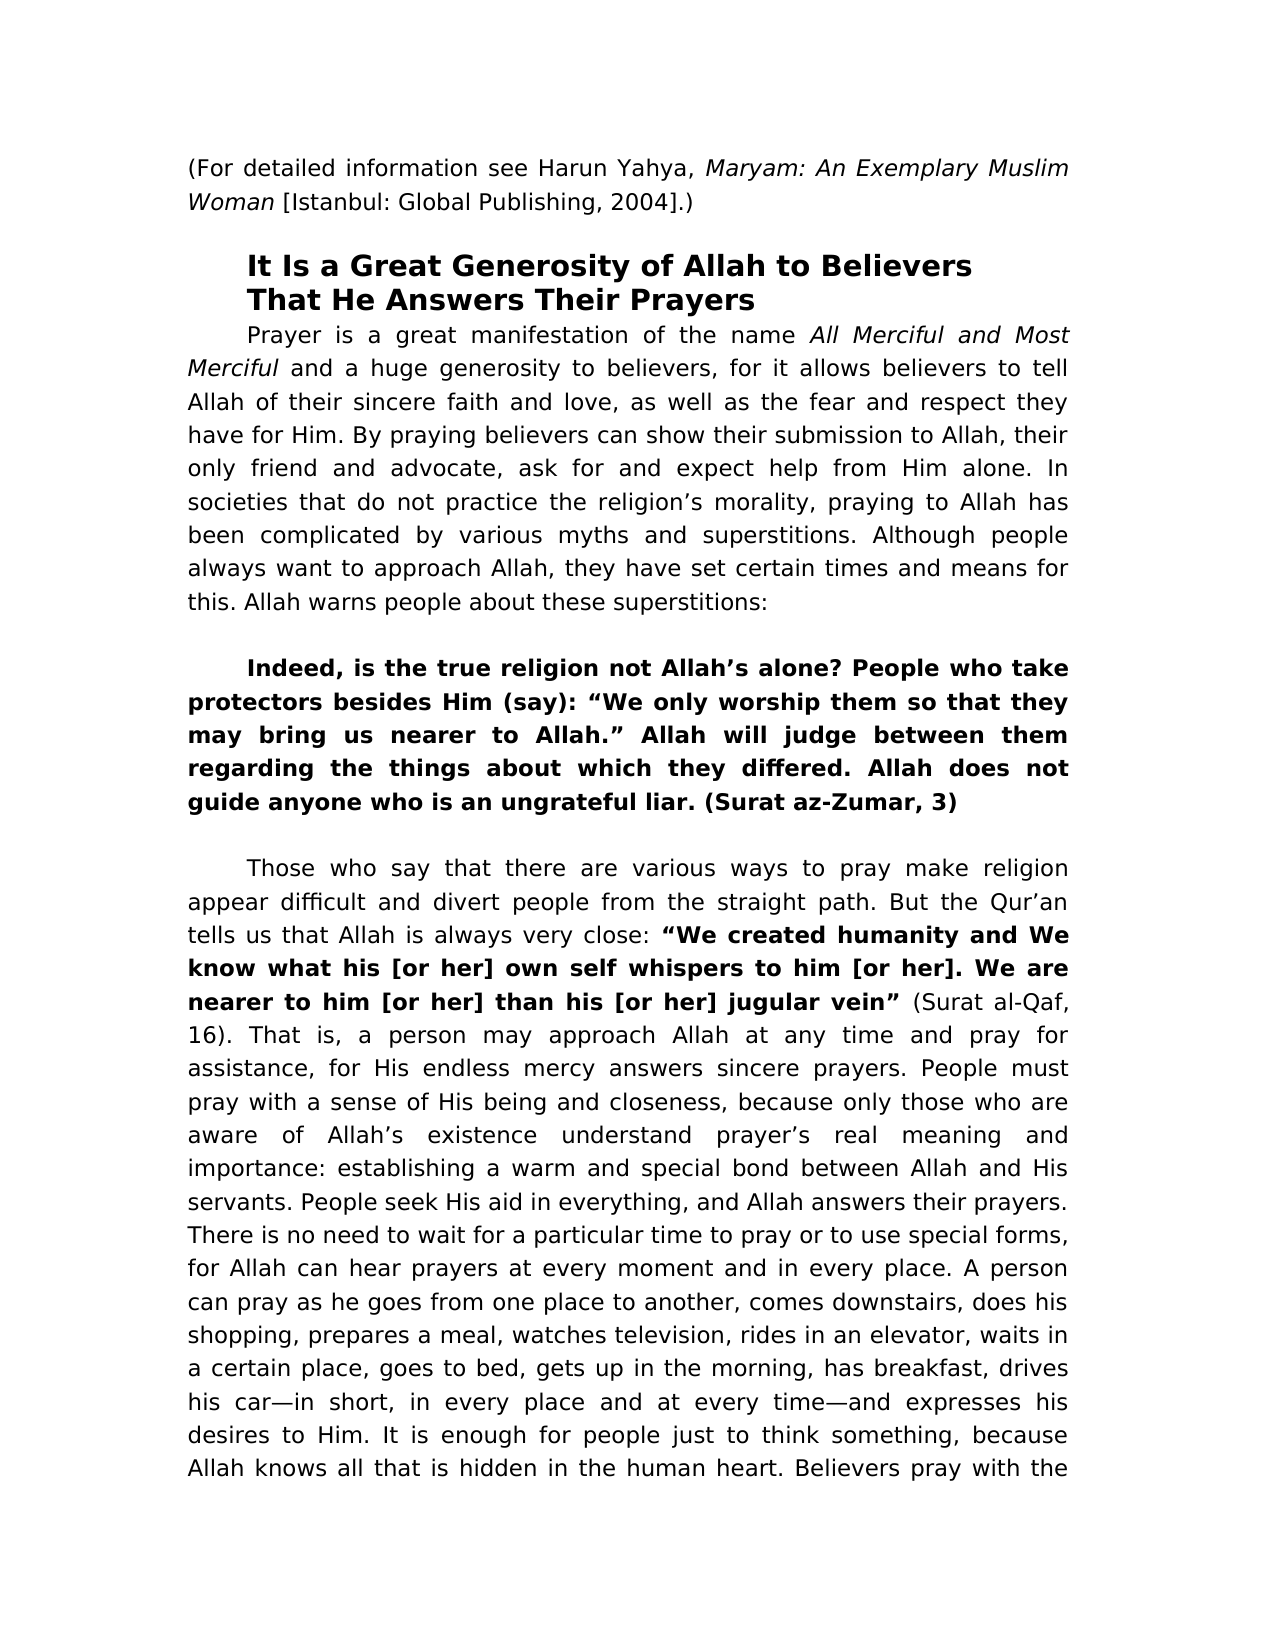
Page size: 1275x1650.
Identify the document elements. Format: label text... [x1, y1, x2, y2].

text Indeed, is the true religion not Allah’s alone? People who take protectors besides Him (say): “We only worship them so that they may bring us nearer to Allah.” Allah will judge between them regarding the things about which they differed. Allah does not guide anyone who is an ungrateful liar. (Surat az-Zumar, 3) [187, 650, 1070, 817]
text It Is a Great Generosity of Allah to Believers [187, 250, 1070, 283]
text That He Answers Their Prayers [187, 283, 1070, 317]
text Prayer is a great manifestation of the name All Merciful and Most Merciful and a huge generosity to believers, for it allows believers to tell Allah of their sincere faith and love, as well as the fear and respect they have for Him. By praying believers can show their submission to Allah, their only friend and advocate, ask for and expect help from Him alone. In societies that do not practice the religion’s morality, praying to Allah has been complicated by various myths and superstitions. Although people always want to approach Allah, they have set certain times and means for this. Allah warns people about these superstitions: [187, 317, 1070, 617]
text Those who say that there are various ways to pray make religion appear difficult and divert people from the straight path. But the Qur’an tells us that Allah is always very close: “We created humanity and We know what his [or her] own self whispers to him [or her]. We are nearer to him [or her] than his [or her] jugular vein” (Surat al-Qaf, 16). That is, a person may approach Allah at any time and pray for assistance, for His endless mercy answers sincere prayers. People must pray with a sense of His being and closeness, because only those who are aware of Allah’s existence understand prayer’s real meaning and importance: establishing a warm and special bond between Allah and His servants. People seek His aid in everything, and Allah answers their prayers. There is no need to wait for a particular time to pray or to use special forms, for Allah can hear prayers at every moment and in every place. A person can pray as he goes from one place to another, comes downstairs, does his shopping, prepares a meal, watches television, rides in an elevator, waits in a certain place, goes to bed, gets up in the morning, has breakfast, drives his car—in short, in every place and at every time—and expresses his desires to Him. It is enough for people just to think something, because Allah knows all that is hidden in the human heart. Believers pray with the [187, 850, 1070, 1483]
text (For detailed information see Harun Yahya, Maryam: An Exemplary Muslim Woman [Istanbul: Global Publishing, 2004].) [187, 150, 1070, 217]
